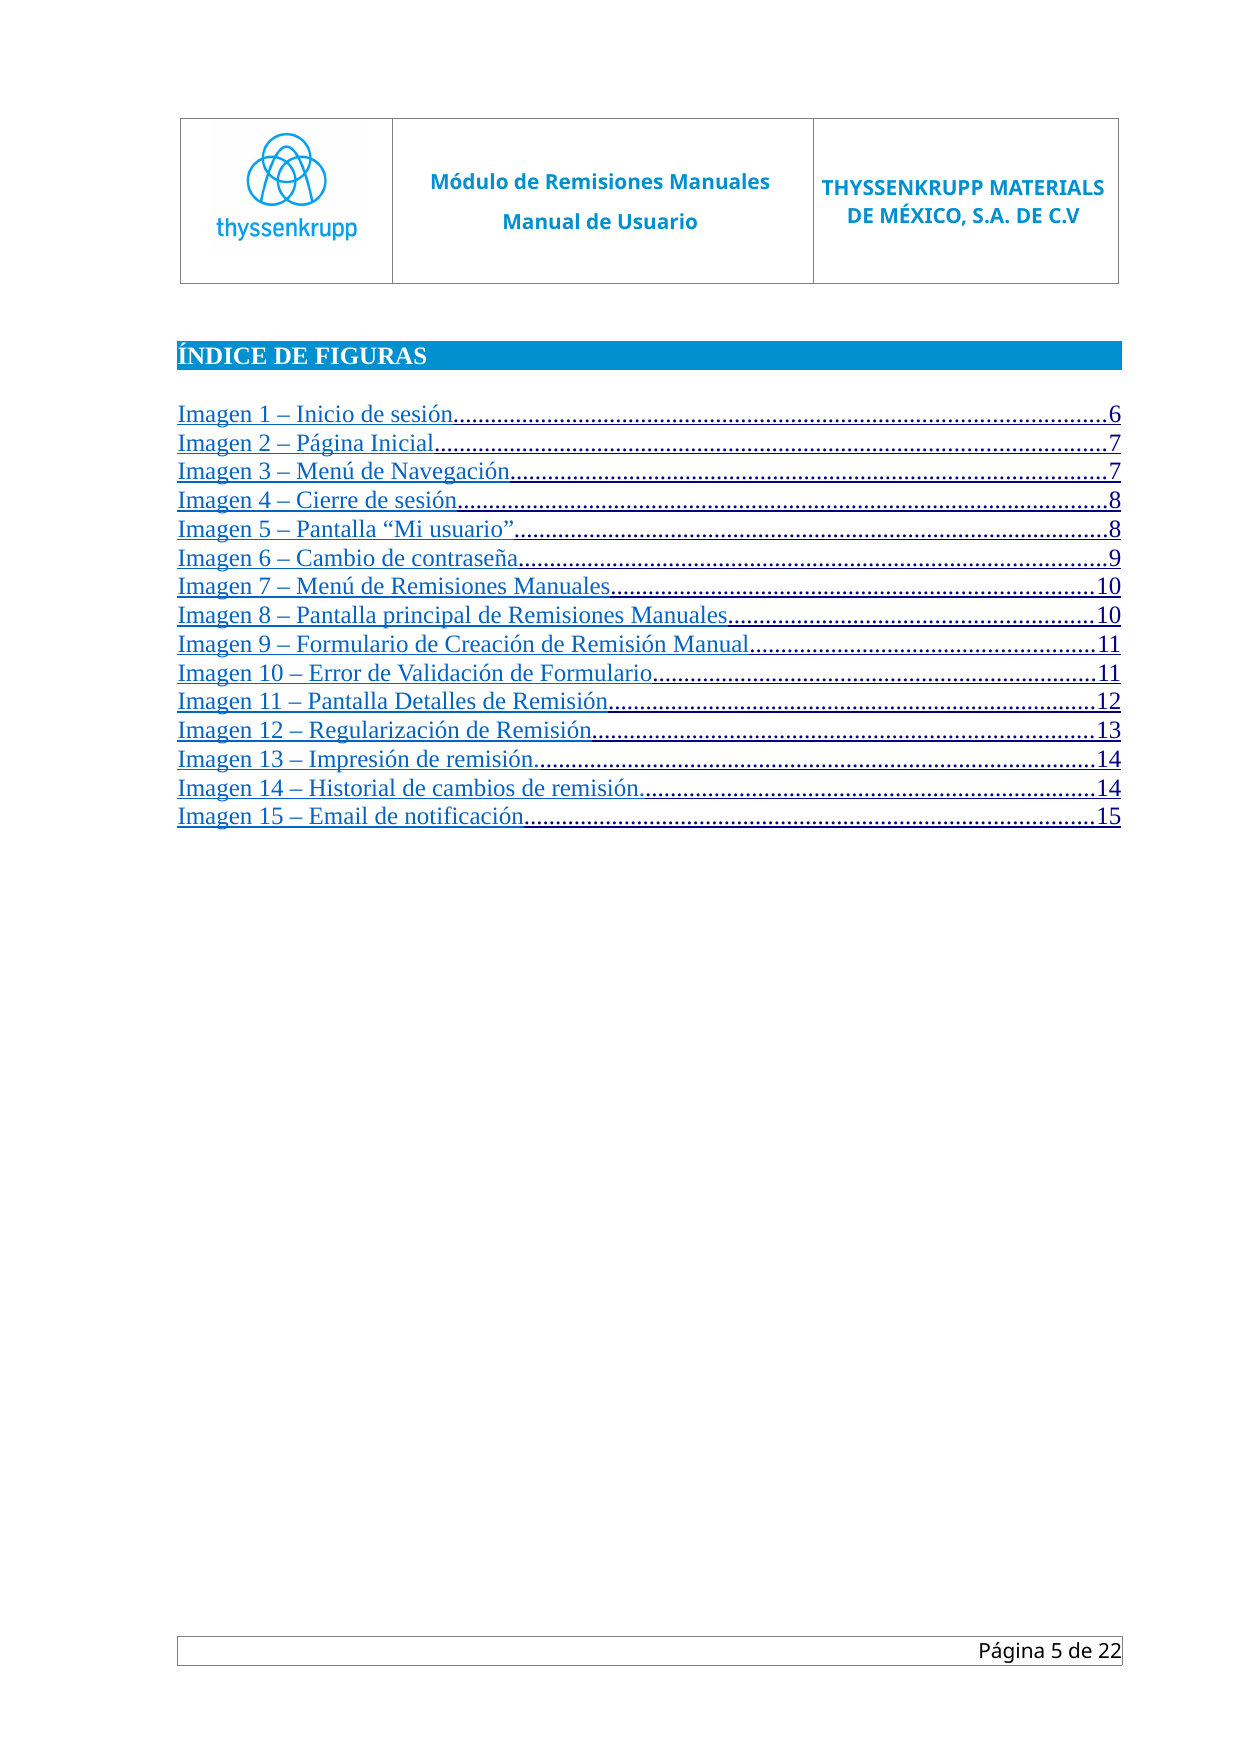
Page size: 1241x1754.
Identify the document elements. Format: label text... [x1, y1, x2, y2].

text Imagen 13 – Impresión de remisión. 14 [177, 744, 1122, 773]
text Imagen 11 – Pantalla Detalles de Remisión 12 [177, 686, 1122, 715]
text Imagen 7 – Menú de Remisiones Manuales 10 [177, 571, 1122, 600]
text Imagen 2 – Página Inicial 7 [177, 428, 1122, 456]
text Imagen 9 – Formulario de Creación de Remisión Manual 11 [177, 629, 1122, 658]
text ÍNDICE DE FIGURAS [177, 341, 1122, 370]
text Imagen 3 – Menú de Navegación 7 [177, 456, 1122, 485]
text Imagen 12 – Regularización de Remisión 13 [177, 715, 1122, 744]
text Imagen 4 – Cierre de sesión 8 [177, 485, 1122, 514]
text Imagen 5 – Pantalla “Mi usuario” 8 [177, 514, 1122, 543]
text Imagen 10 – Error de Validación de Formulario 11 [177, 658, 1122, 686]
text Imagen 8 – Pantalla principal de Remisiones Manuales 10 [177, 600, 1122, 629]
text Imagen 1 – Inicio de sesión 6 [177, 399, 1122, 428]
text Imagen 14 – Historial de cambios de remisión. 14 [177, 773, 1122, 801]
text Imagen 15 – Email de notificación 15 [177, 801, 1122, 830]
text Imagen 6 – Cambio de contraseña 9 [177, 543, 1122, 571]
